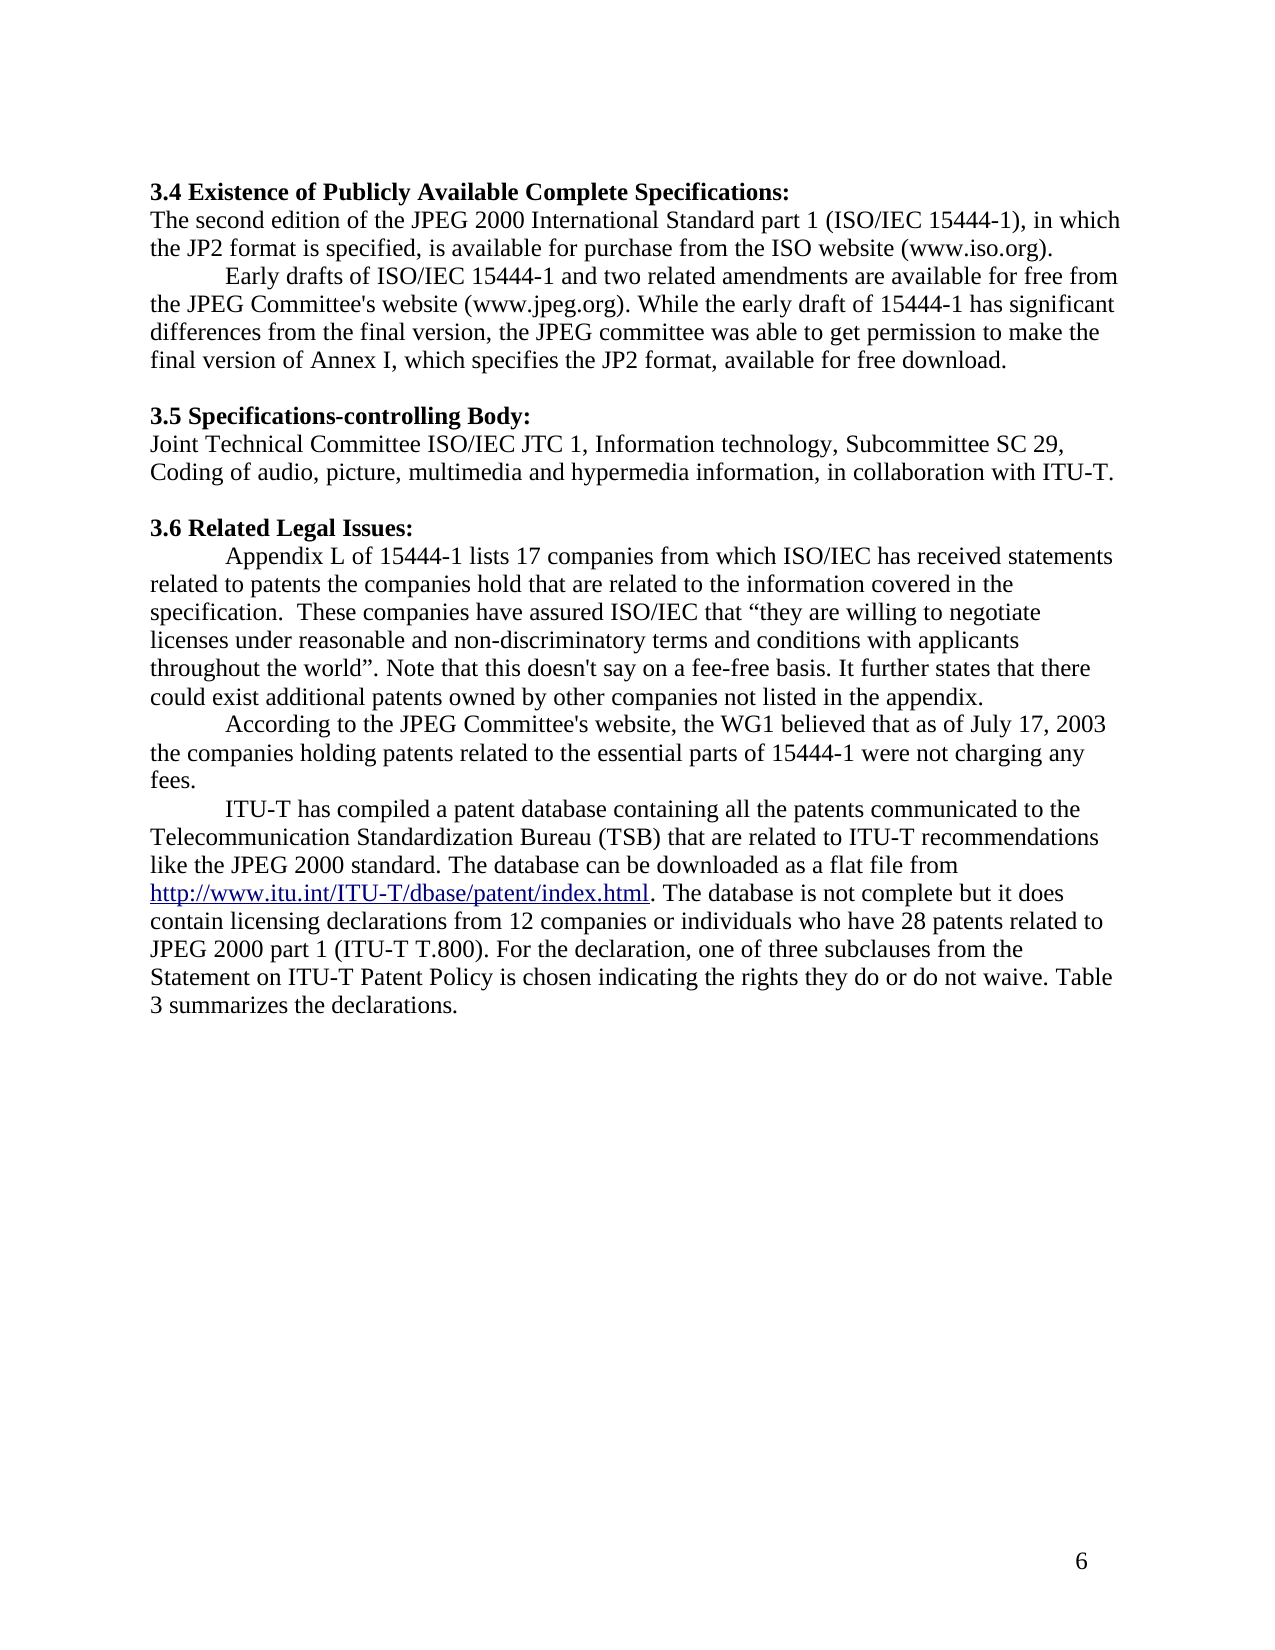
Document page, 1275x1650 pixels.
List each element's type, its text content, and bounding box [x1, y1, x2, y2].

text The second edition of the JPEG 2000 International Standard part 1 (ISO/IEC 15444-1), in which the JP2 format is specified, is available for purchase from the ISO website (www.iso.org). [150, 206, 1125, 262]
text According to the JPEG Committee's website, the WG1 believed that as of July 17, 2003 the companies holding patents related to the essential parts of 15444-1 were not charging any fees. [150, 710, 1125, 794]
text 3.4 Existence of Publicly Available Complete Specifications: [150, 178, 1125, 206]
text Joint Technical Committee ISO/IEC JTC 1, Information technology, Subcommittee SC 29, Coding of audio, picture, multimedia and hypermedia information, in collaboration with ITU-T. [150, 430, 1125, 486]
text Appendix L of 15444-1 lists 17 companies from which ISO/IEC has received statements related to patents the companies hold that are related to the information covered in the specification. These companies have assured ISO/IEC that “they are willing to negotiate licenses under reasonable and non-discriminatory terms and conditions with applicants throughout the world”. Note that this doesn't say on a fee-free basis. It further states that there could exist additional patents owned by other companies not listed in the appendix. [150, 542, 1125, 710]
text Early drafts of ISO/IEC 15444-1 and two related amendments are available for free from the JPEG Committee's website (www.jpeg.org). While the early draft of 15444-1 has significant differences from the final version, the JPEG committee was able to get permission to make the final version of Annex I, which specifies the JP2 format, available for free download. [150, 262, 1125, 374]
text 3.5 Specifications-controlling Body: [150, 402, 1125, 430]
text ITU-T has compiled a patent database containing all the patents communicated to the Telecommunication Standardization Bureau (TSB) that are related to ITU-T recommendations like the JPEG 2000 standard. The database can be downloaded as a flat file from http://www.itu.int/ITU-T/dbase/patent/index.html. The database is not complete but it does contain licensing declarations from 12 companies or individuals who have 28 patents related to JPEG 2000 part 1 (ITU-T T.800). For the declaration, one of three subclauses from the Statement on ITU-T Patent Policy is chosen indicating the rights they do or do not waive. Table 3 summarizes the declarations. [150, 794, 1125, 1019]
text 3.6 Related Legal Issues: [150, 514, 1125, 542]
